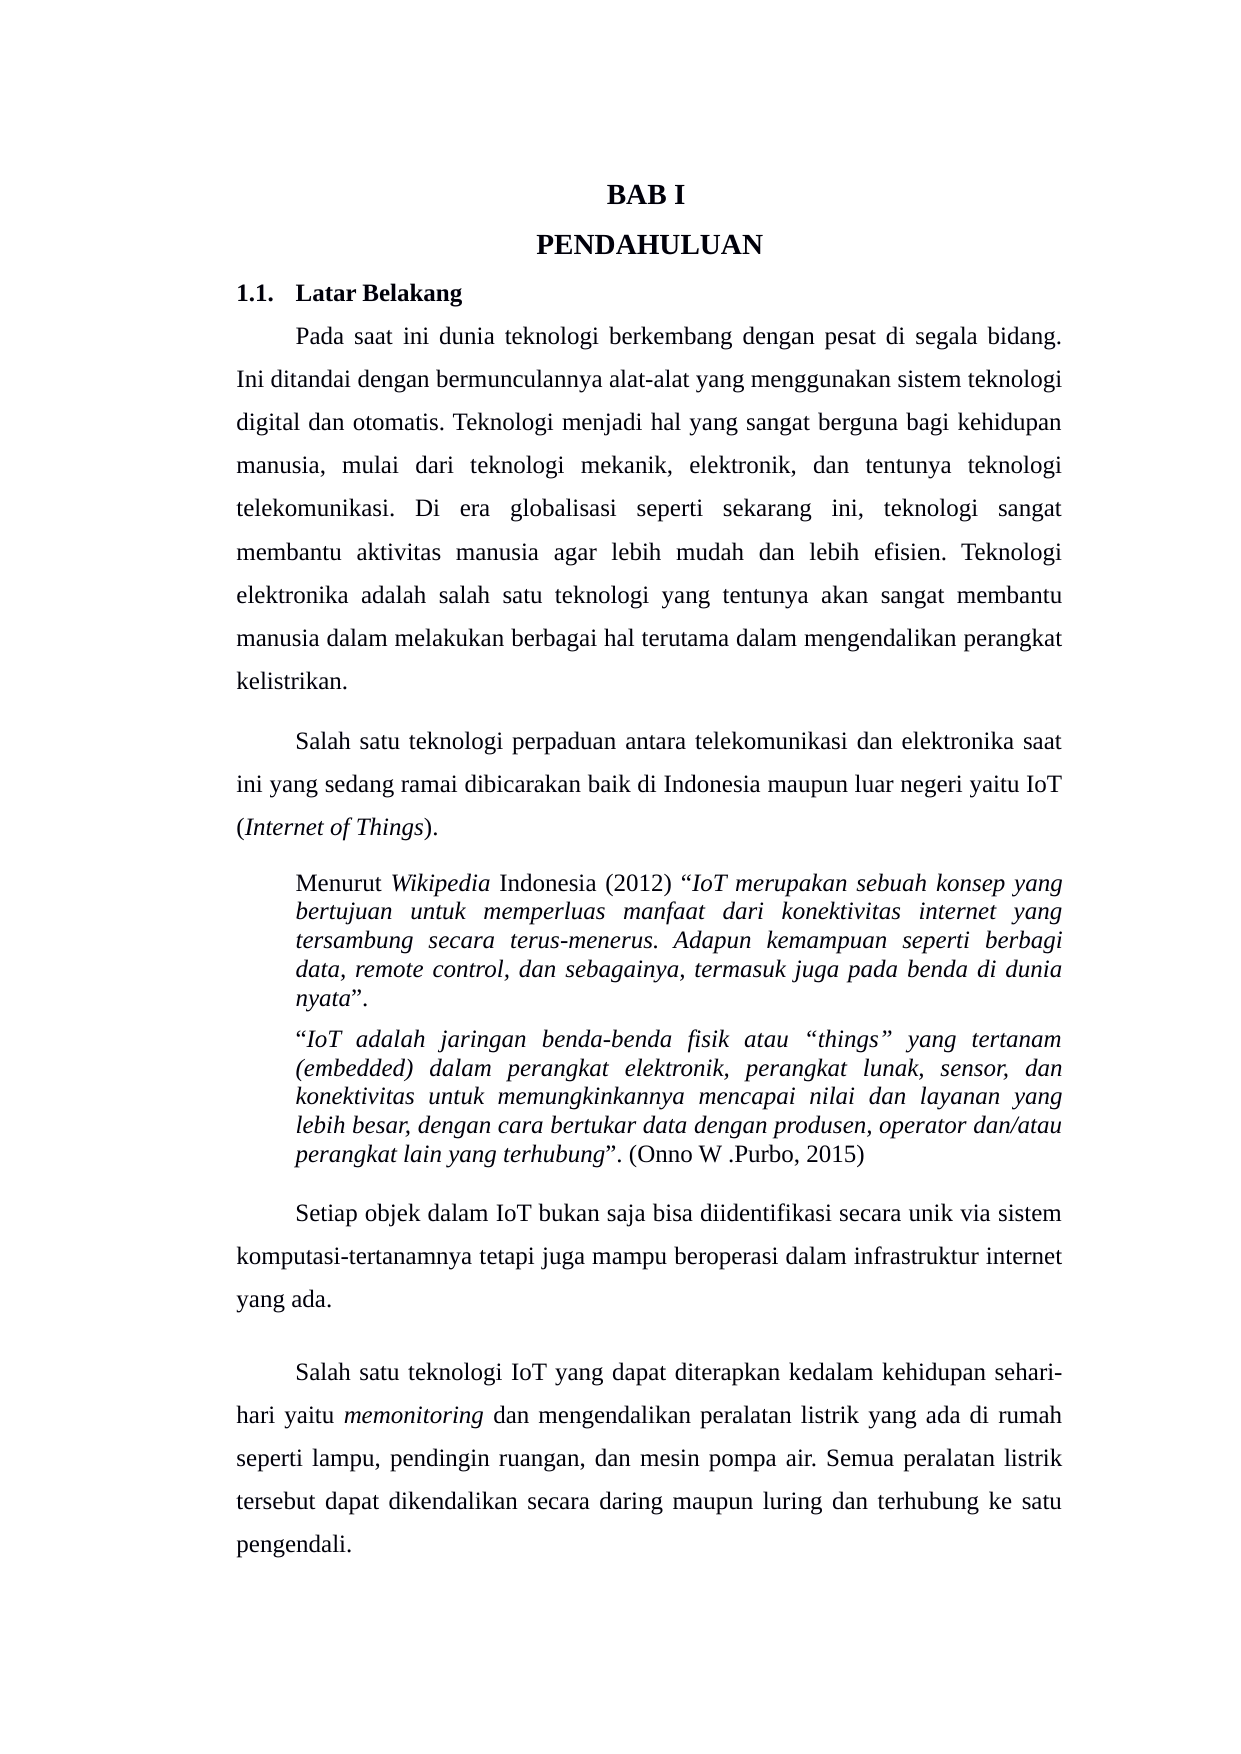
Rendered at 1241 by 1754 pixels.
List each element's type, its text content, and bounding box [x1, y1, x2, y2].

text “IoT adalah jaringan benda-benda fisik atau “things” yang tertanam (embedded) dalam perangkat elektronik, perangkat lunak, sensor, dan konektivitas untuk memungkinkannya mencapai nilai dan layanan yang lebih besar, dengan cara bertukar data dengan produsen, operator dan/atau perangkat lain yang terhubung”. (Onno W .Purbo, 2015) [295, 1024, 1063, 1168]
text Salah satu teknologi IoT yang dapat diterapkan kedalam kehidupan sehari-hari yaitu memonitoring dan mengendalikan peralatan listrik yang ada di rumah seperti lampu, pendingin ruangan, dan mesin pompa air. Semua peralatan listrik tersebut dapat dikendalikan secara daring maupun luring dan terhubung ke satu pengendali. [236, 1357, 1063, 1558]
text Setiap objek dalam IoT bukan saja bisa diidentifikasi secara unik via sistem komputasi-tertanamnya tetapi juga mampu beroperasi dalam infrastruktur internet yang ada. [236, 1198, 1063, 1313]
text PENDAHULUAN [236, 227, 1063, 261]
subtitle Latar Belakang [236, 278, 1063, 307]
text Salah satu teknologi perpaduan antara telekomunikasi dan elektronika saat ini yang sedang ramai dibicarakan baik di Indonesia maupun luar negeri yaitu IoT (Internet of Things). [236, 726, 1063, 841]
subtitle BAB I [236, 177, 1063, 211]
text Pada saat ini dunia teknologi berkembang dengan pesat di segala bidang. Ini ditandai dengan bermunculannya alat-alat yang menggunakan sistem teknologi digital dan otomatis. Teknologi menjadi hal yang sangat berguna bagi kehidupan manusia, mulai dari teknologi mekanik, elektronik, dan tentunya teknologi telekomunikasi. Di era globalisasi seperti sekarang ini, teknologi sangat membantu aktivitas manusia agar lebih mudah dan lebih efisien. Teknologi elektronika adalah salah satu teknologi yang tentunya akan sangat membantu manusia dalam melakukan berbagai hal terutama dalam mengendalikan perangkat kelistrikan. [236, 321, 1063, 695]
text Menurut Wikipedia Indonesia (2012) “IoT merupakan sebuah konsep yang bertujuan untuk memperluas manfaat dari konektivitas internet yang tersambung secara terus-menerus. Adapun kemampuan seperti berbagi data, remote control, dan sebagainya, termasuk juga pada benda di dunia nyata”. [295, 868, 1063, 1011]
